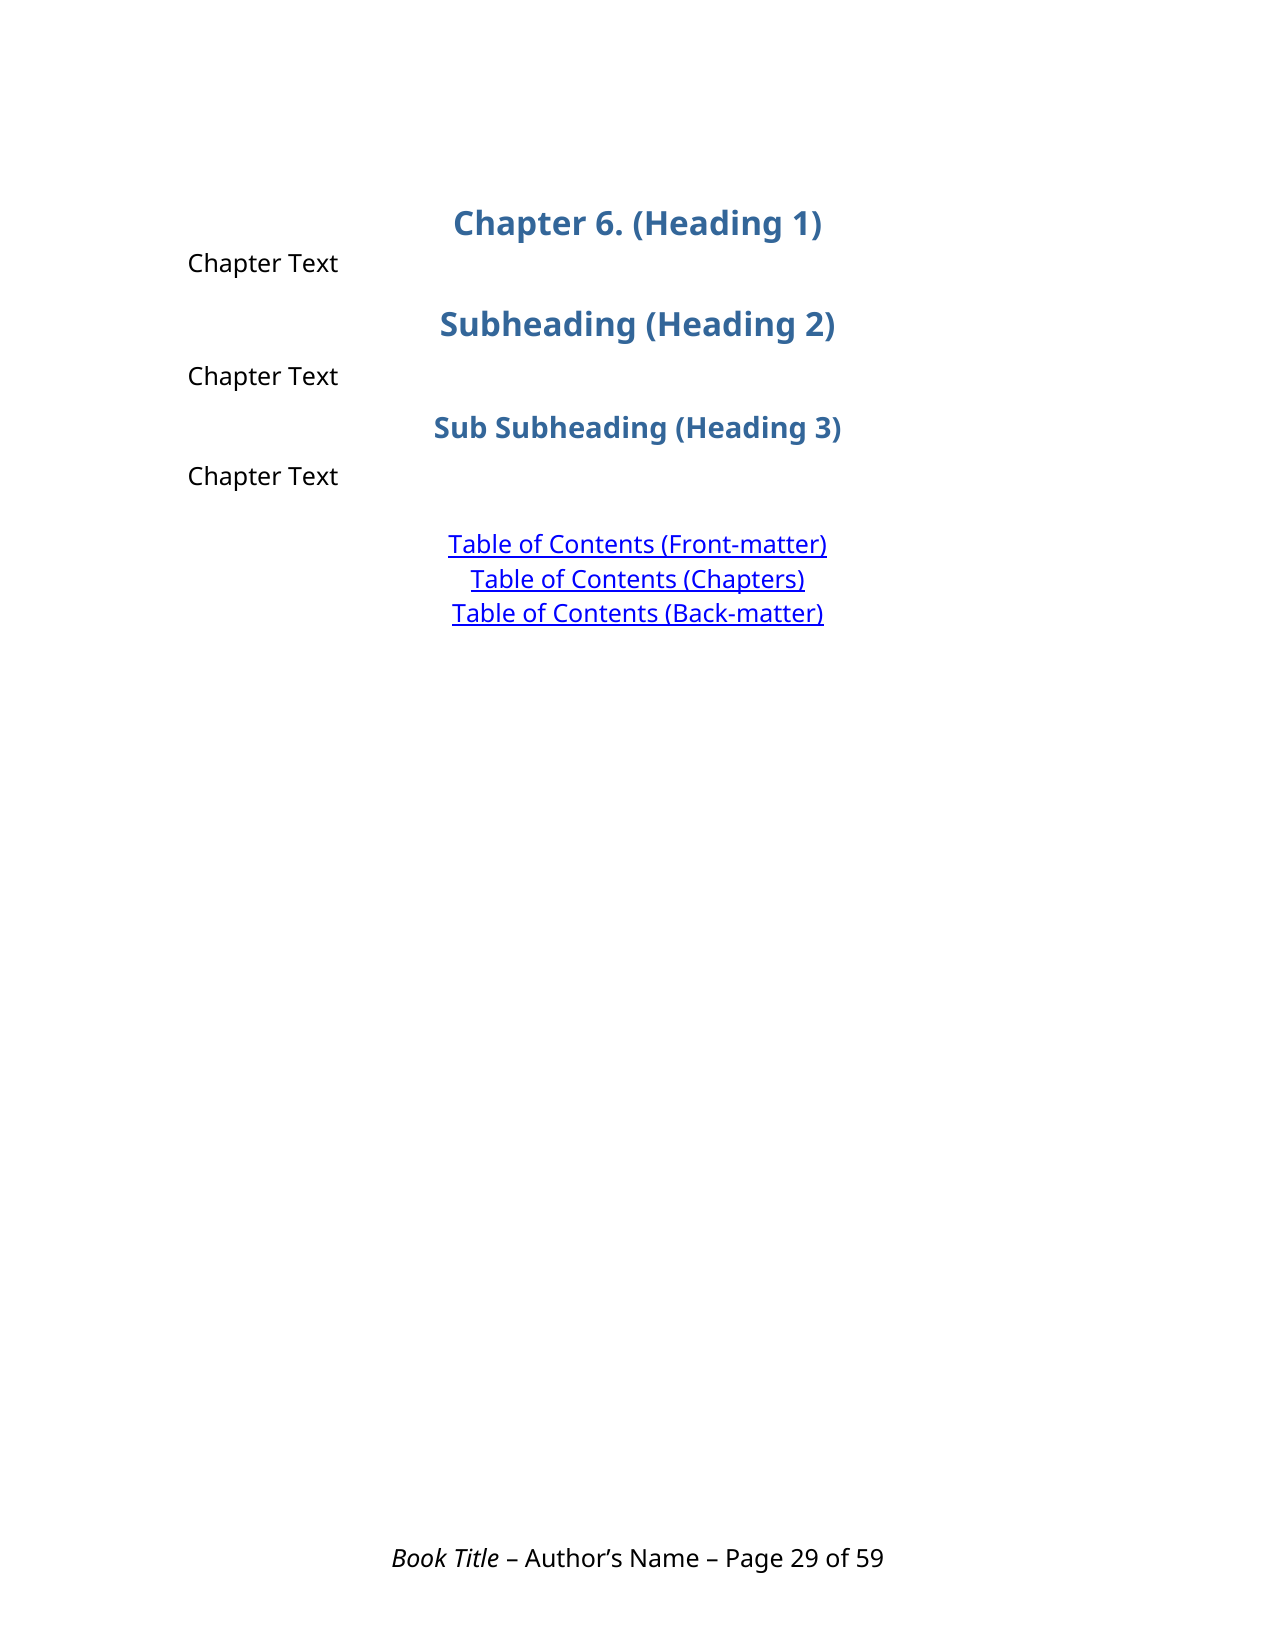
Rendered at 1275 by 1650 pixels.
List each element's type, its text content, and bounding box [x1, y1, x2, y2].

subtitle Subheading (Heading 2) [187, 300, 1087, 346]
text Table of Contents (Chapters) [187, 561, 1087, 595]
subtitle Chapter 6. (Heading 1) [187, 200, 1087, 245]
text Table of Contents (Back-matter) [187, 595, 1087, 629]
text Chapter Text [187, 358, 1087, 392]
text Chapter Text [187, 459, 1087, 493]
subtitle Sub Subheading (Heading 3) [187, 407, 1087, 447]
text Chapter Text [187, 245, 1087, 279]
text Table of Contents (Front-matter) [187, 527, 1087, 561]
